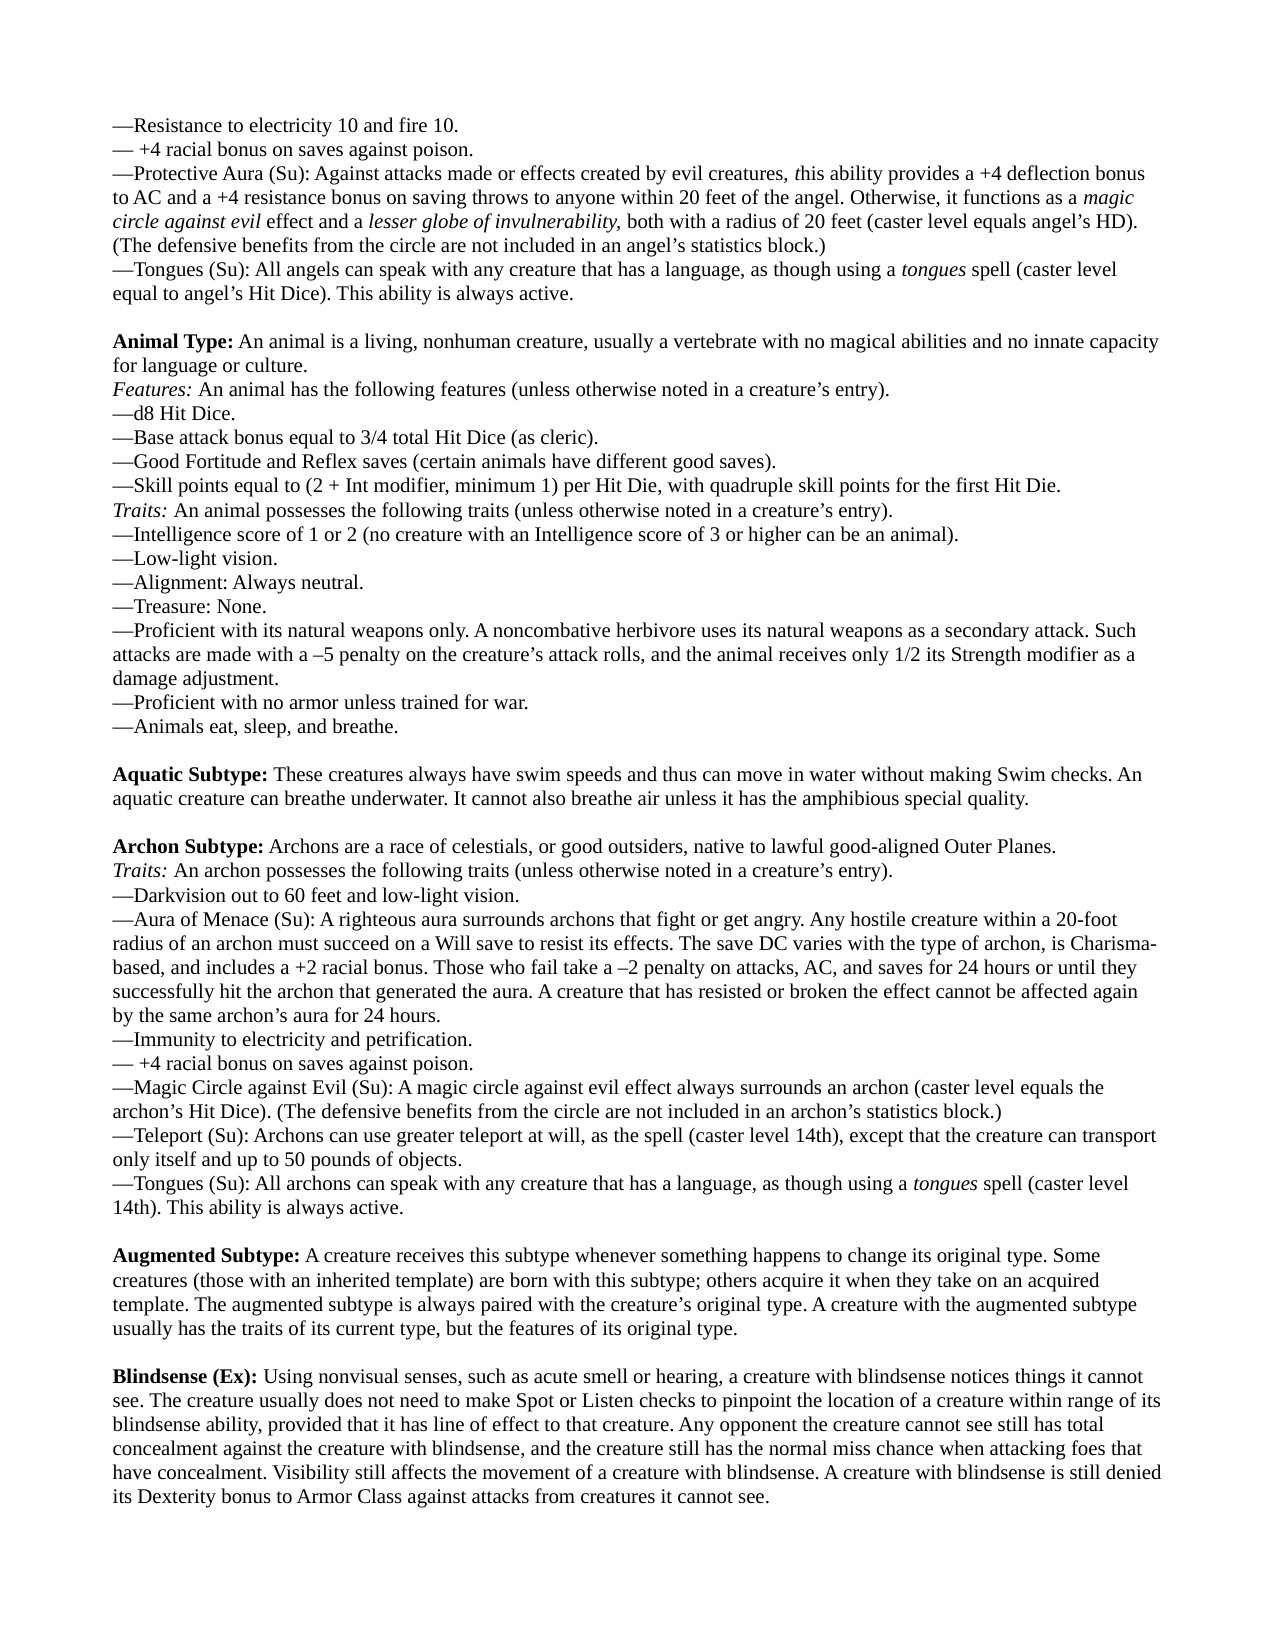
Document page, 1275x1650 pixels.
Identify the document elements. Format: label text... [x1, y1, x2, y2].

text —Skill points equal to (2 + Int modifier, minimum 1) per Hit Die, with quadruple skill points for the first Hit Die. [112, 473, 1162, 497]
text —Alignment: Always neutral. [112, 570, 1162, 594]
text —Treasure: None. [112, 594, 1162, 618]
text —Good Fortitude and Reflex saves (certain animals have different good saves). [112, 449, 1162, 473]
text —d8 Hit Dice. [112, 401, 1162, 425]
text —Animals eat, sleep, and breathe. [112, 714, 1162, 738]
text —Tongues (Su): All archons can speak with any creature that has a language, as though using a tongues spell (caster level 14th). This ability is always active. [112, 1171, 1162, 1219]
text —Magic Circle against Evil (Su): A magic circle against evil effect always surrounds an archon (caster level equals the archon’s Hit Dice). (The defensive benefits from the circle are not included in an archon’s statistics block.) [112, 1075, 1162, 1123]
text —Proficient with its natural weapons only. A noncombative herbivore uses its natural weapons as a secondary attack. Such attacks are made with a –5 penalty on the creature’s attack rolls, and the animal receives only 1/2 its Strength modifier as a damage adjustment. [112, 618, 1162, 690]
text —Intelligence score of 1 or 2 (no creature with an Intelligence score of 3 or higher can be an animal). [112, 522, 1162, 546]
text —Low-light vision. [112, 546, 1162, 570]
text —Darkvision out to 60 feet and low-light vision. [112, 882, 1162, 907]
text Animal Type: An animal is a living, nonhuman creature, usually a vertebrate with no magical abilities and no innate capacity for language or culture. [112, 329, 1162, 377]
text —Aura of Menace (Su): A righteous aura surrounds archons that fight or get angry. Any hostile creature within a 20-foot radius of an archon must succeed on a Will save to resist its effects. The save DC varies with the type of archon, is Charisma-based, and includes a +2 racial bonus. Those who fail take a –2 penalty on attacks, AC, and saves for 24 hours or until they successfully hit the archon that generated the aura. A creature that has resisted or broken the effect cannot be affected again by the same archon’s aura for 24 hours. [112, 907, 1162, 1027]
text — +4 racial bonus on saves against poison. [112, 1051, 1162, 1075]
text —Resistance to electricity 10 and fire 10. [112, 112, 1162, 137]
text Features: An animal has the following features (unless otherwise noted in a creature’s entry). [112, 377, 1162, 401]
text —Teleport (Su): Archons can use greater teleport at will, as the spell (caster level 14th), except that the creature can transport only itself and up to 50 pounds of objects. [112, 1123, 1162, 1171]
text —Base attack bonus equal to 3/4 total Hit Dice (as cleric). [112, 425, 1162, 449]
text — +4 racial bonus on saves against poison. [112, 137, 1162, 161]
text —Tongues (Su): All angels can speak with any creature that has a language, as though using a tongues spell (caster level equal to angel’s Hit Dice). This ability is always active. [112, 257, 1162, 305]
text —Immunity to electricity and petrification. [112, 1027, 1162, 1051]
text Augmented Subtype: A creature receives this subtype whenever something happens to change its original type. Some creatures (those with an inherited template) are born with this subtype; others acquire it when they take on an acquired template. The augmented subtype is always paired with the creature’s original type. A creature with the augmented subtype usually has the traits of its current type, but the features of its original type. [112, 1243, 1162, 1340]
text —Protective Aura (Su): Against attacks made or effects created by evil creatures, this ability provides a +4 deflection bonus to AC and a +4 resistance bonus on saving throws to anyone within 20 feet of the angel. Otherwise, it functions as a magic circle against evil effect and a lesser globe of invulnerability, both with a radius of 20 feet (caster level equals angel’s HD). (The defensive benefits from the circle are not included in an angel’s statistics block.) [112, 161, 1162, 257]
text Traits: An archon possesses the following traits (unless otherwise noted in a creature’s entry). [112, 858, 1162, 882]
text Aquatic Subtype: These creatures always have swim speeds and thus can move in water without making Swim checks. An aquatic creature can breathe underwater. It cannot also breathe air unless it has the amphibious special quality. [112, 762, 1162, 810]
text —Proficient with no armor unless trained for war. [112, 690, 1162, 714]
text Blindsense (Ex): Using nonvisual senses, such as acute smell or hearing, a creature with blindsense notices things it cannot see. The creature usually does not need to make Spot or Listen checks to pinpoint the location of a creature within range of its blindsense ability, provided that it has line of effect to that creature. Any opponent the creature cannot see still has total concealment against the creature with blindsense, and the creature still has the normal miss chance when attacking foes that have concealment. Visibility still affects the movement of a creature with blindsense. A creature with blindsense is still denied its Dexterity bonus to Armor Class against attacks from creatures it cannot see. [112, 1364, 1162, 1508]
text Traits: An animal possesses the following traits (unless otherwise noted in a creature’s entry). [112, 497, 1162, 522]
text Archon Subtype: Archons are a race of celestials, or good outsiders, native to lawful good-aligned Outer Planes. [112, 834, 1162, 858]
